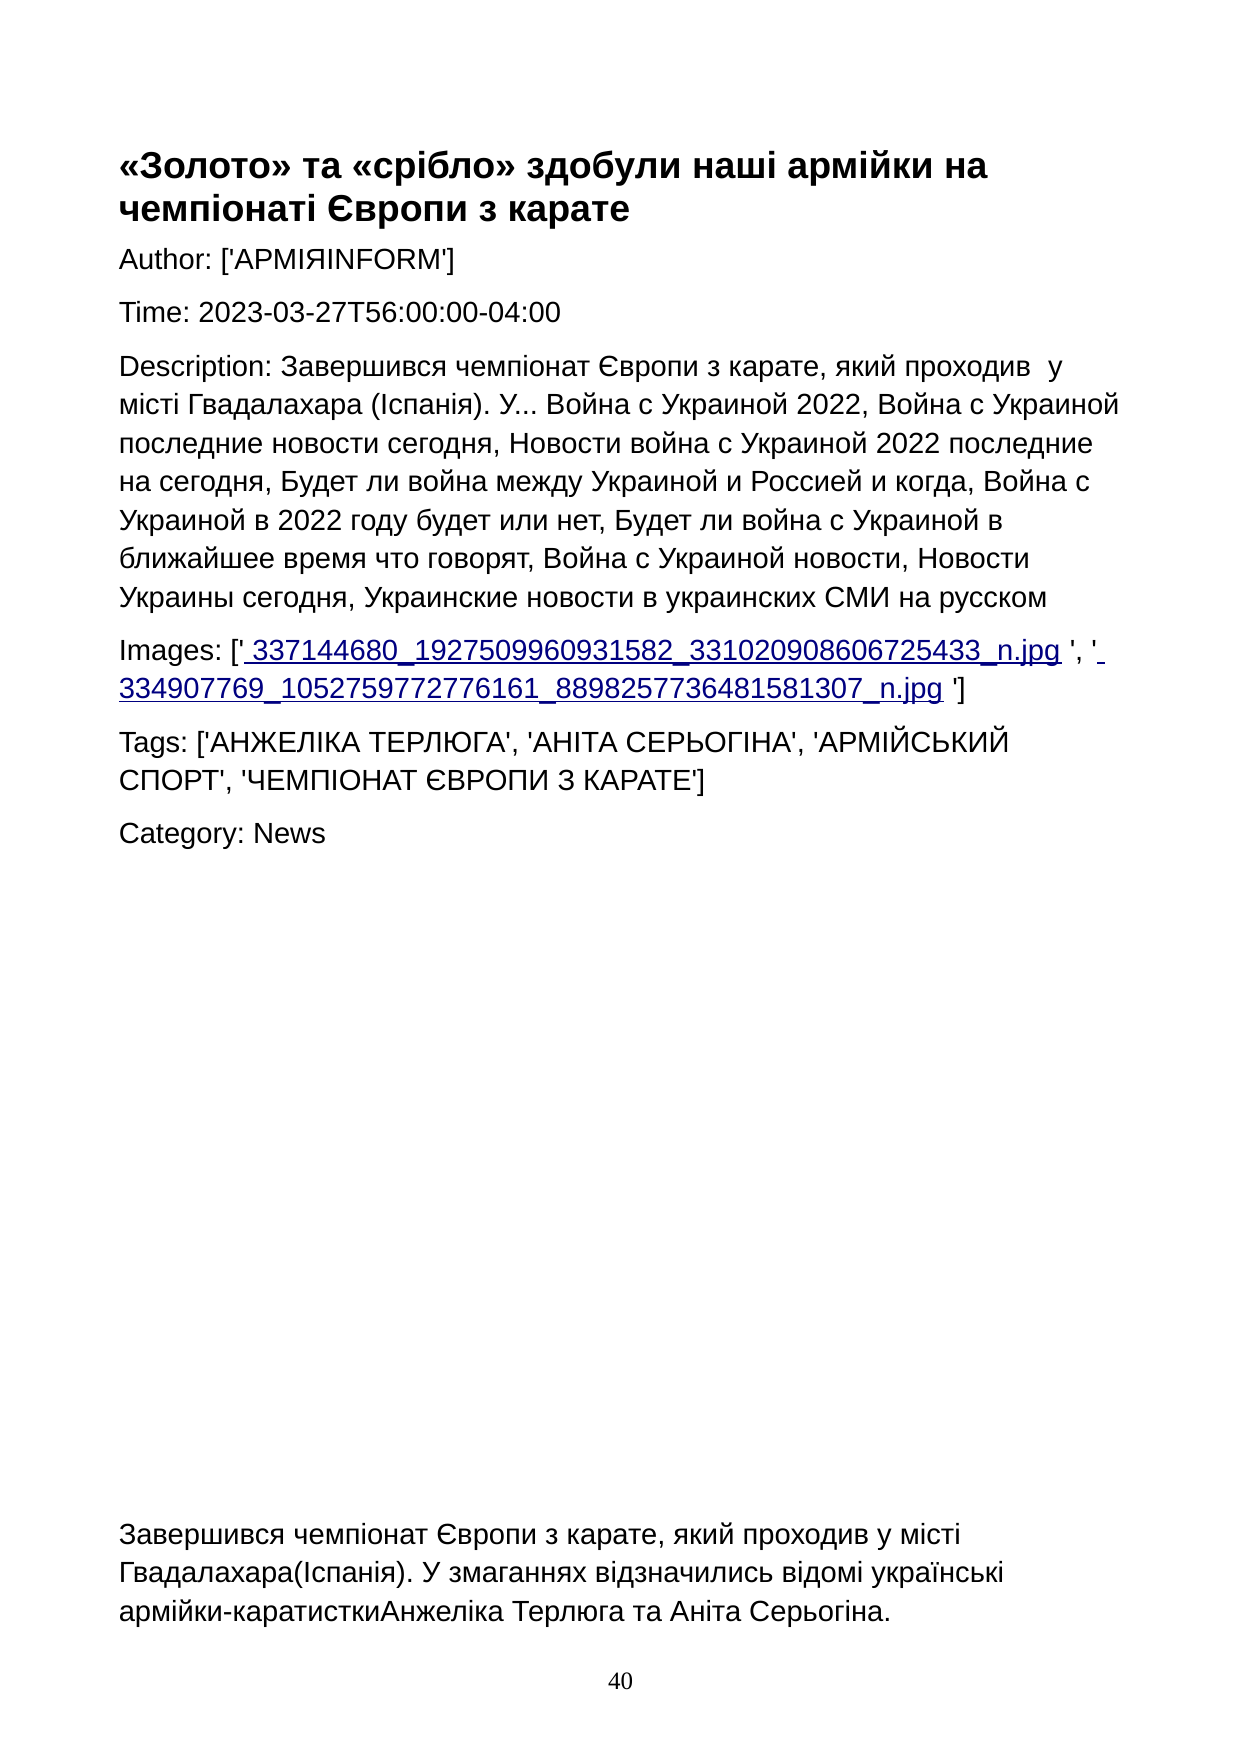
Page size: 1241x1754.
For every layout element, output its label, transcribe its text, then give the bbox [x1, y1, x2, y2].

text Tags: ['АНЖЕЛІКА ТЕРЛЮГА', 'АНІТА СЕРЬОГІНА', 'АРМІЙСЬКИЙ СПОРТ', 'ЧЕМПІОНАТ ЄВРОПИ З КАРАТЕ'] [118, 724, 1122, 797]
text Description: Завершився чемпіонат Європи з карате, який проходив у місті Гвадалахара (Іспанія). У... Война с Украиной 2022, Война с Украиной последние новости сегодня, Новости война с Украиной 2022 последние на сегодня, Будет ли война между Украиной и Россией и когда, Война с Украиной в 2022 году будет или нет, Будет ли война с Украиной в ближайшее время что говорят, Война с Украиной новости, Новости Украины сегодня, Украинские новости в украинских СМИ на русском [118, 348, 1122, 613]
subtitle «Золото» та «срібло» здобули наші армійки на чемпіонаті Європи з карате [118, 143, 1122, 230]
text Category: News [118, 816, 1122, 850]
text Images: [' 337144680_1927509960931582_331020908606725433_n.jpg ', ' 334907769_1052759772776161_8898257736481581307_n.jpg '] [118, 633, 1122, 705]
text Time: 2023-03-27T56:00:00-04:00 [118, 295, 1122, 329]
text Author: ['АРМІЯINFORM'] [118, 242, 1122, 276]
text Завершився чемпіонат Європи з карате, який проходив у місті Гвадалахара(Іспанія). У змаганнях відзначились відомі українські армійки-каратисткиАнжеліка Терлюга та Аніта Серьогіна. [118, 1517, 1122, 1627]
